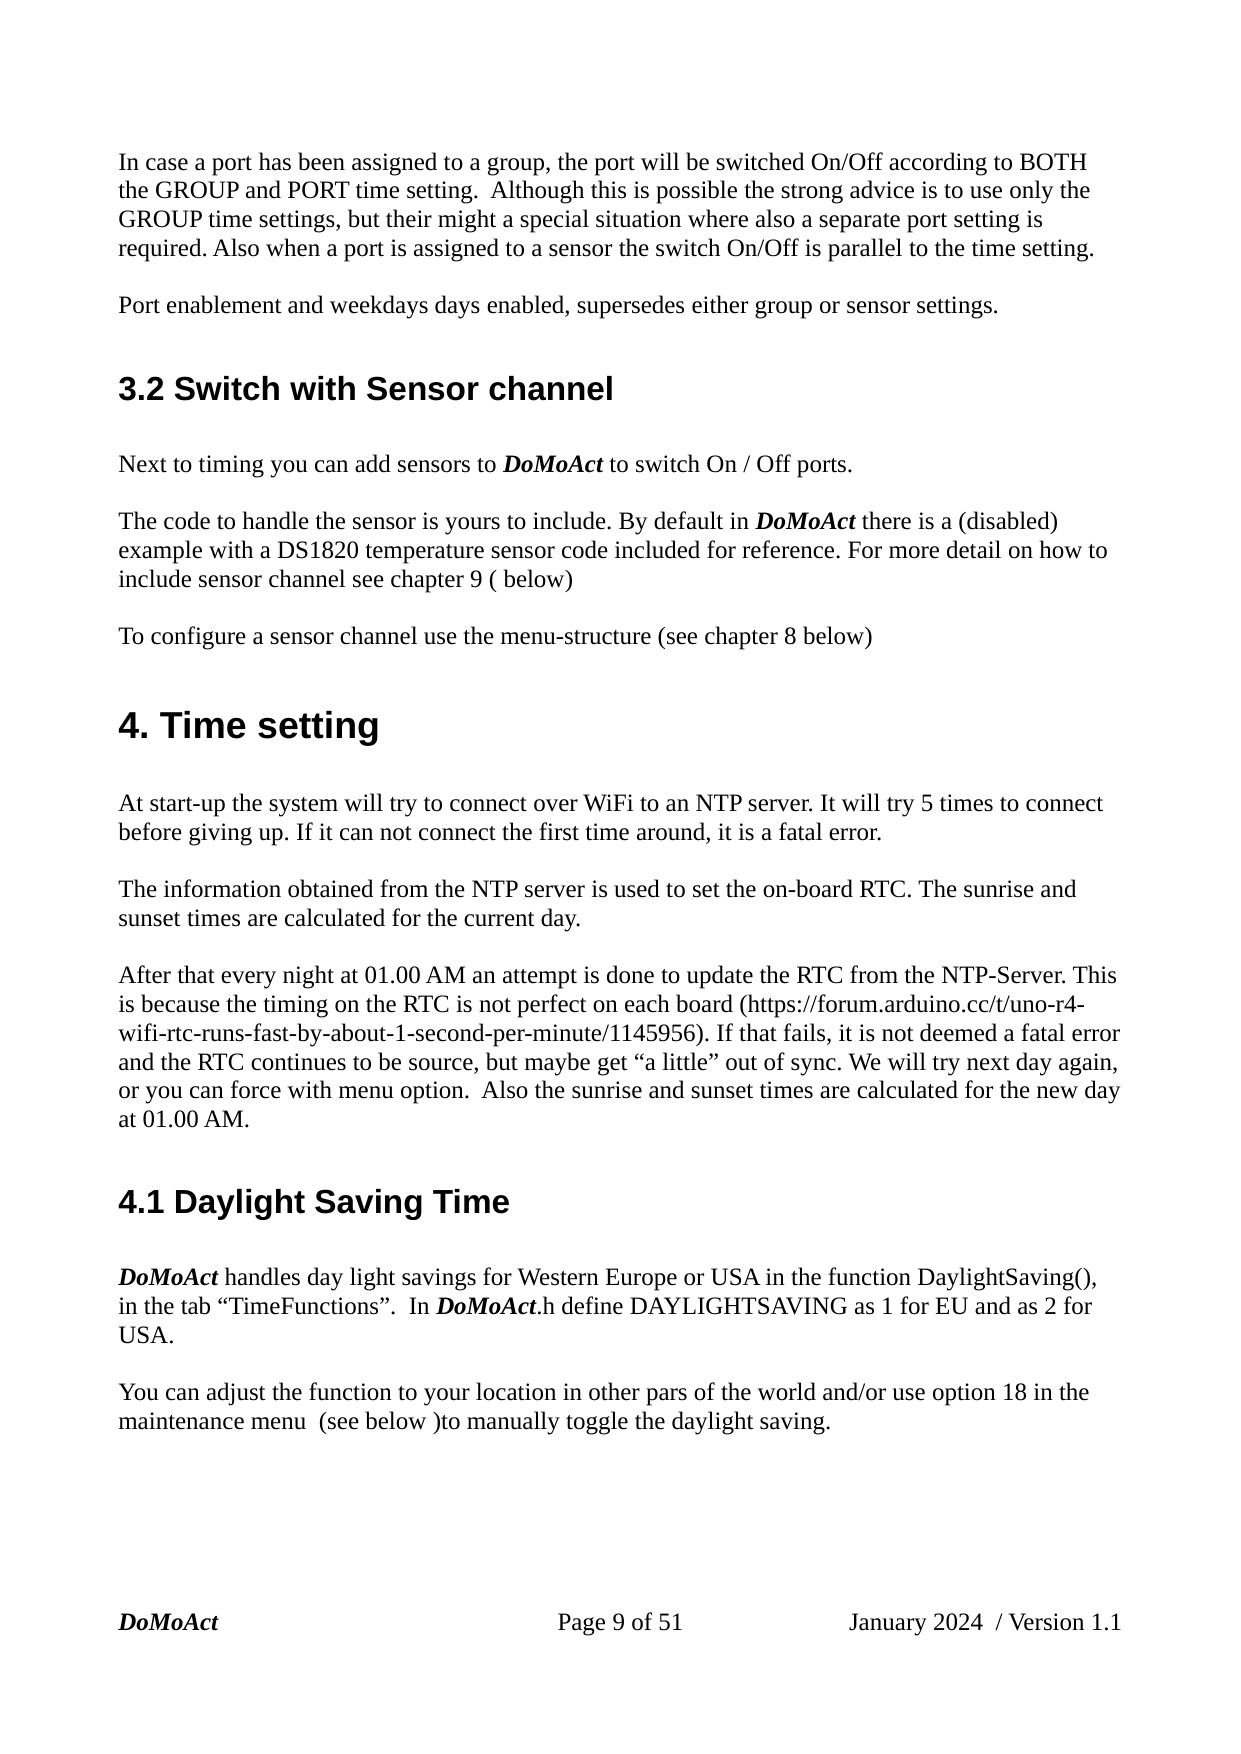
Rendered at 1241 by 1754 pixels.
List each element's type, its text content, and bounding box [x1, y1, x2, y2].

subtitle 4.1 Daylight Saving Time [118, 1183, 1122, 1221]
text Next to timing you can add sensors to DoMoAct to switch On / Off ports. [118, 449, 1122, 477]
text You can adjust the function to your location in other pars of the world and/or use option 18 in the maintenance menu (see below )to manually toggle the daylight saving. [118, 1377, 1122, 1435]
text The information obtained from the NTP server is used to set the on-board RTC. The sunrise and sunset times are calculated for the current day. [118, 874, 1122, 932]
text At start-up the system will try to connect over WiFi to an NTP server. It will try 5 times to connect before giving up. If it can not connect the first time around, it is a fatal error. [118, 788, 1122, 846]
text The code to handle the sensor is yours to include. By default in DoMoAct there is a (disabled) example with a DS1820 temperature sensor code included for reference. For more detail on how to include sensor channel see chapter 9 ( below) [118, 506, 1122, 592]
text Port enablement and weekdays days enabled, supersedes either group or sensor settings. [118, 291, 1122, 319]
text In case a port has been assigned to a group, the port will be switched On/Off according to BOTH the GROUP and PORT time setting. Although this is possible the strong advice is to use only the GROUP time settings, but their might a special situation where also a separate port setting is required. Also when a port is assigned to a sensor the switch On/Off is parallel to the time setting. [118, 147, 1122, 262]
subtitle 3.2 Switch with Sensor channel [118, 369, 1122, 407]
text After that every night at 01.00 AM an attempt is done to update the RTC from the NTP-Server. This is because the timing on the RTC is not perfect on each board (https://forum.arduino.cc/t/uno-r4-wifi-rtc-runs-fast-by-about-1-second-per-minute/1145956). If that fails, it is not deemed a fatal error and the RTC continues to be source, but maybe get “a little” out of sync. We will try next day again, or you can force with menu option. Also the sunrise and sunset times are calculated for the new day at 01.00 AM. [118, 961, 1122, 1133]
text DoMoAct handles day light savings for Western Europe or USA in the function DaylightSaving(), in the tab “TimeFunctions”. In DoMoAct.h define DAYLIGHTSAVING as 1 for EU and as 2 for USA. [118, 1262, 1122, 1348]
text To configure a sensor channel use the menu-structure (see chapter 8 below) [118, 621, 1122, 650]
subtitle 4. Time setting [118, 704, 1122, 747]
